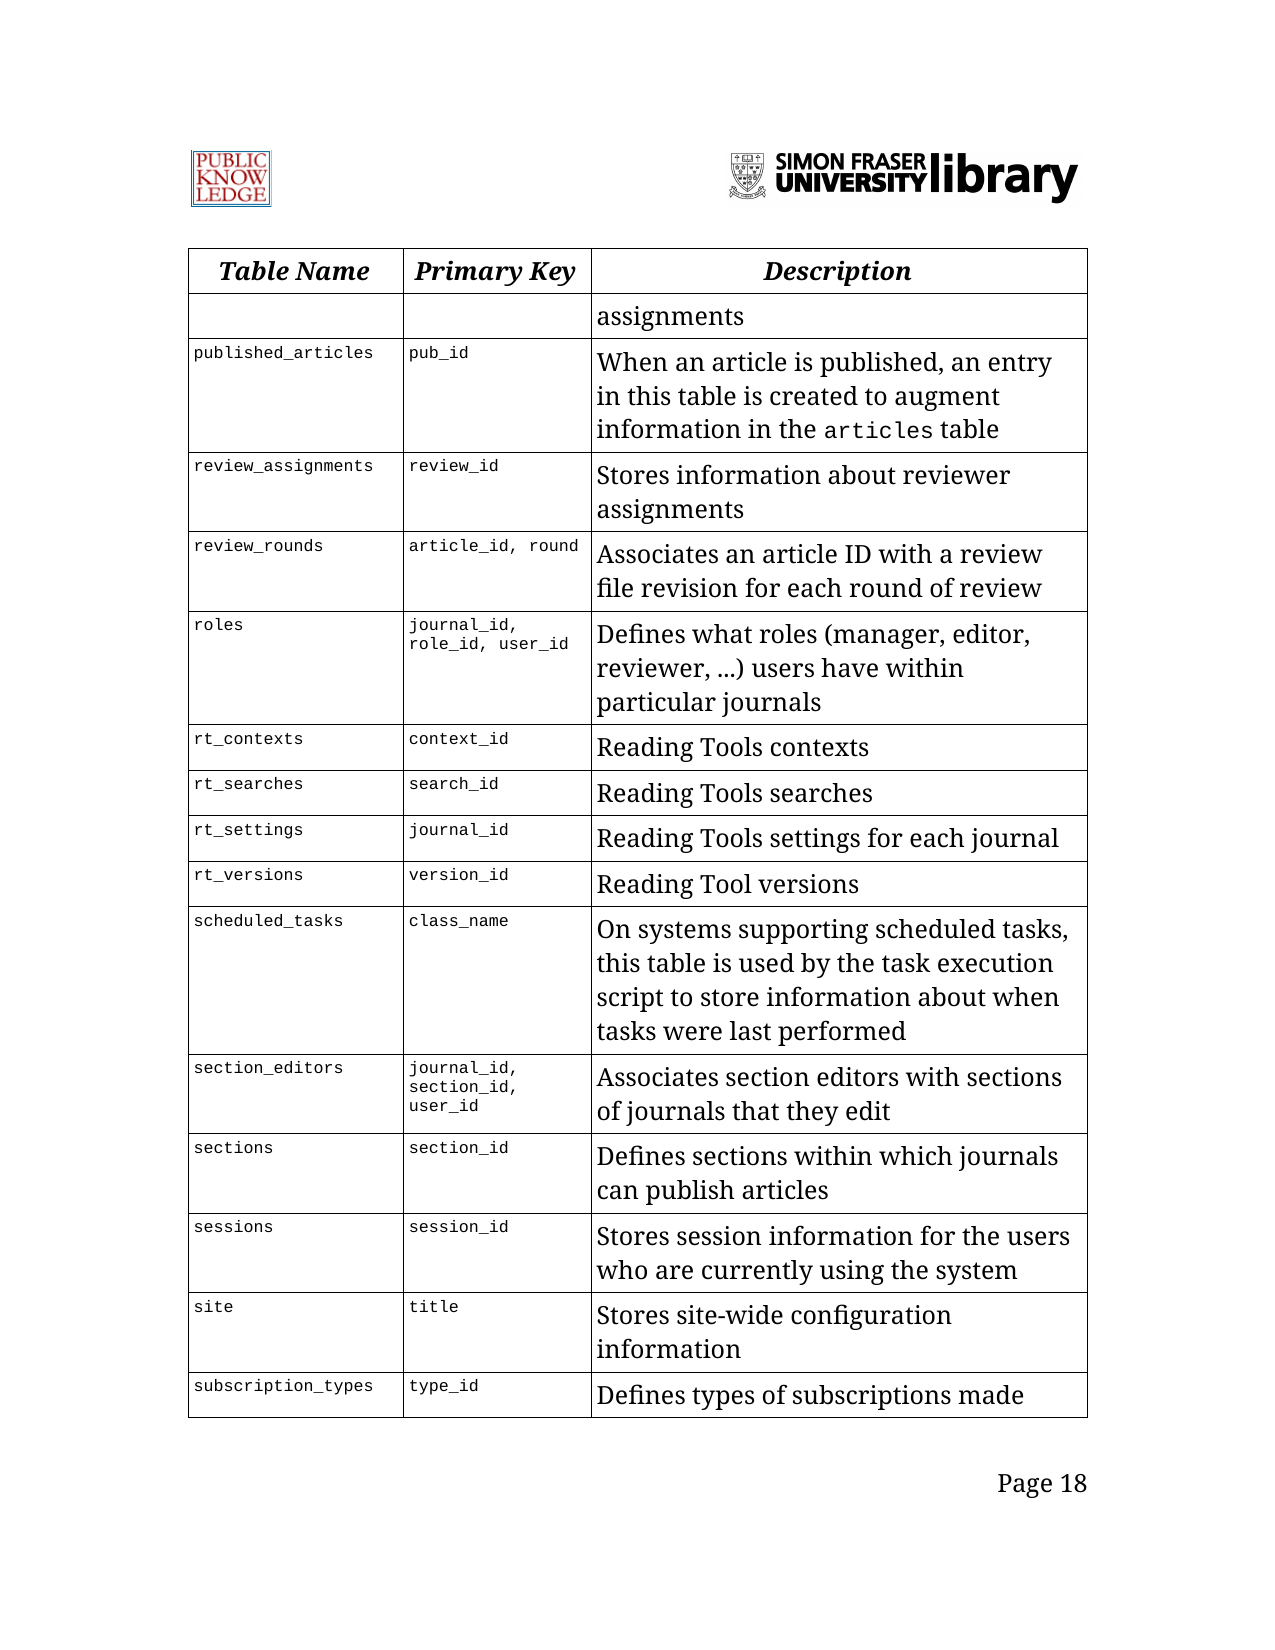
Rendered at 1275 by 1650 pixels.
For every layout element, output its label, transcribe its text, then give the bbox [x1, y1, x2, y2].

table_cell On systems supporting scheduled tasks, this table is used by the task execution script to store information about when tasks were last performed [592, 907, 1087, 1054]
table_cell search_id [404, 771, 591, 815]
table_cell Defines types of subscriptions made [592, 1373, 1087, 1417]
table_cell Associates section editors with sections of journals that they edit [592, 1055, 1087, 1133]
table_header Table Name [189, 249, 403, 293]
table_header Primary Key [404, 249, 591, 293]
table_cell site [189, 1293, 403, 1372]
table_cell published_articles [189, 339, 403, 452]
table_cell journal_id, section_id, user_id [404, 1055, 591, 1133]
table_cell subscription_types [189, 1373, 403, 1417]
table_cell session_id [404, 1214, 591, 1292]
table_cell Reading Tools contexts [592, 725, 1087, 770]
table_cell [189, 294, 403, 338]
table_cell Stores information about reviewer assignments [592, 453, 1087, 531]
table_cell Defines what roles (manager, editor, reviewer, ...) users have within particular journals [592, 612, 1087, 724]
table_cell class_name [404, 907, 591, 1054]
table_cell section_id [404, 1134, 591, 1213]
table_cell [404, 294, 591, 338]
table_cell Defines sections within which journals can publish articles [592, 1134, 1087, 1213]
picture [193, 150, 272, 205]
table_cell rt_contexts [189, 725, 403, 770]
table_cell rt_settings [189, 816, 403, 861]
table_cell review_assignments [189, 453, 403, 531]
table_cell version_id [404, 862, 591, 906]
table_cell Reading Tools settings for each journal [592, 816, 1087, 861]
table_cell rt_versions [189, 862, 403, 906]
table_header Description [592, 249, 1087, 293]
table_cell scheduled_tasks [189, 907, 403, 1054]
table_cell review_rounds [189, 532, 403, 611]
table_cell roles [189, 612, 403, 724]
table_cell sessions [189, 1214, 403, 1292]
table_cell review_id [404, 453, 591, 531]
table_cell rt_searches [189, 771, 403, 815]
table_cell pub_id [404, 339, 591, 452]
table_cell type_id [404, 1373, 591, 1417]
table_cell title [404, 1293, 591, 1372]
table_cell context_id [404, 725, 591, 770]
table_cell journal_id [404, 816, 591, 861]
table_cell Stores site-wide configuration information [592, 1293, 1087, 1372]
table_cell Associates an article ID with a review file revision for each round of review [592, 532, 1087, 611]
table_cell Reading Tools searches [592, 771, 1087, 815]
table_cell sections [189, 1134, 403, 1213]
table_cell Stores session information for the users who are currently using the system [592, 1214, 1087, 1292]
table_cell When an article is published, an entry in this table is created to augment information in the articles table [592, 339, 1087, 452]
picture [723, 150, 1083, 207]
table_cell article_id, round [404, 532, 591, 611]
table_cell Reading Tool versions [592, 862, 1087, 906]
table_cell journal_id, role_id, user_id [404, 612, 591, 724]
table_cell section_editors [189, 1055, 403, 1133]
table_cell assignments [592, 294, 1087, 338]
